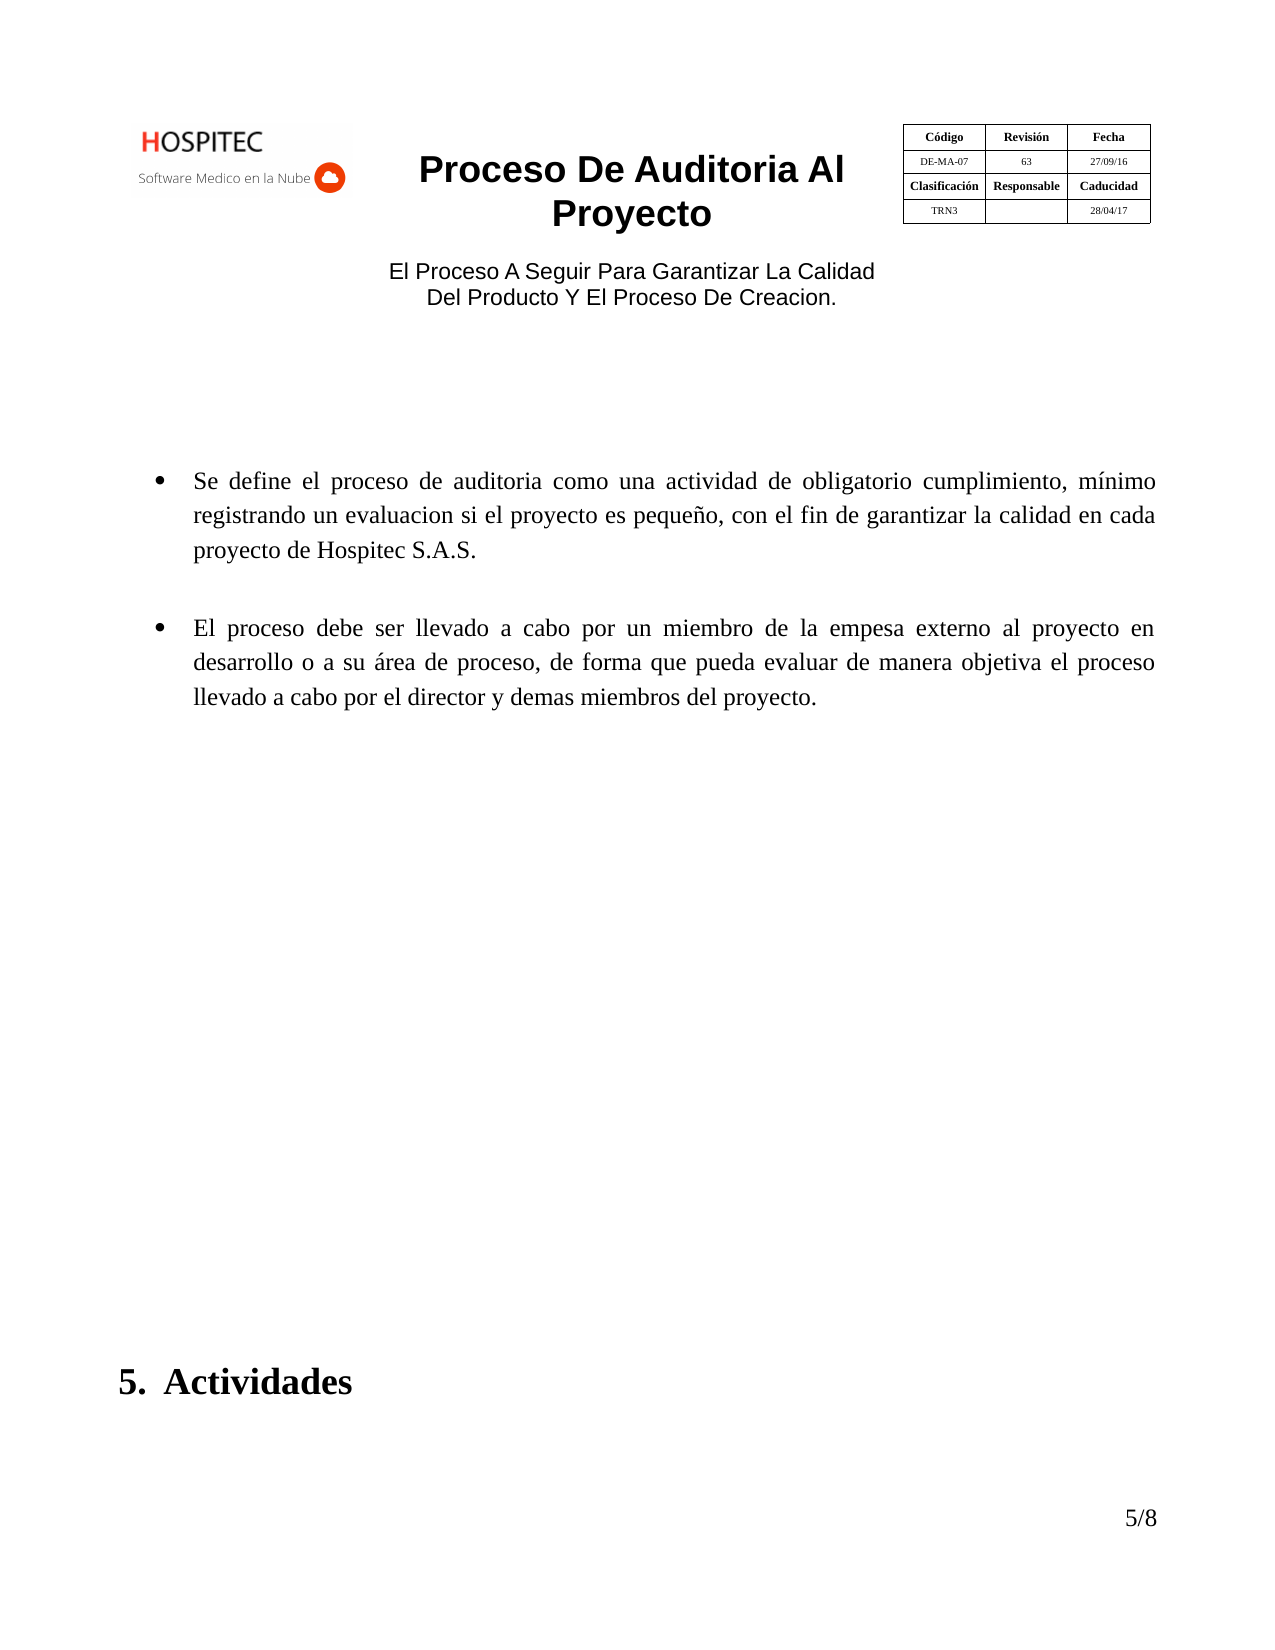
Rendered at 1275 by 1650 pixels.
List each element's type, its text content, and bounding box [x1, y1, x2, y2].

subtitle Actividades [118, 1359, 1157, 1403]
list El proceso debe ser llevado a cabo por un miembro de la empesa externo al proyecto en desarrollo o a su área de proceso, de forma que pueda evaluar de manera objetiva el proceso llevado a cabo por el director y demas miembros del proyecto. [156, 613, 1157, 710]
list Se define el proceso de auditoria como una actividad de obligatorio cumplimiento, mínimo registrando un evaluacion si el proyecto es pequeño, con el fin de garantizar la calidad en cada proyecto de Hospitec S.A.S. [156, 466, 1157, 563]
picture [131, 123, 353, 198]
